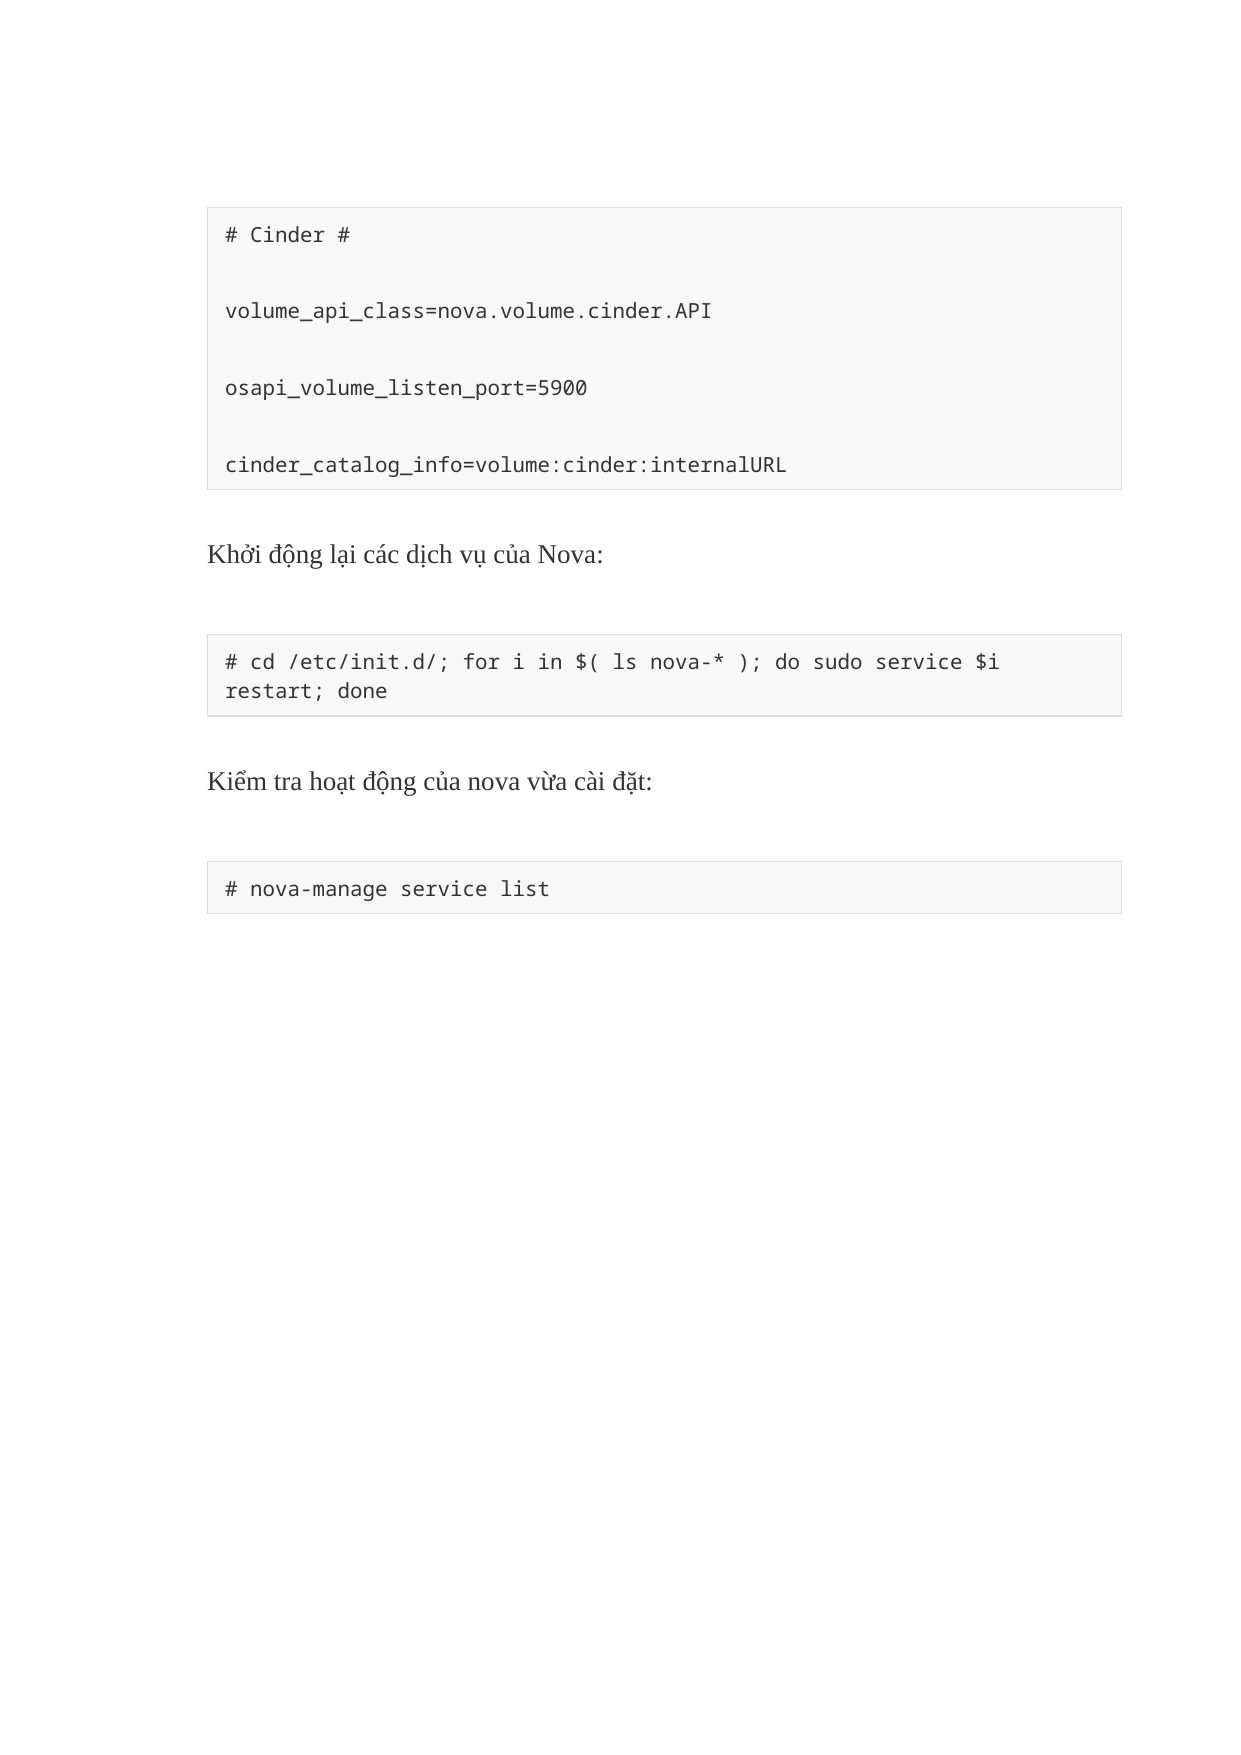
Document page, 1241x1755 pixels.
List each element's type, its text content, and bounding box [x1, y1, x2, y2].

text # cd /etc/init.d/; for i in $( ls nova-* ); do sudo service $i restart; done [208, 635, 1121, 715]
text volume_api_class=nova.volume.cinder.API [208, 283, 1121, 325]
text osapi_volume_listen_port=5900 [208, 360, 1121, 402]
text Kiểm tra hoạt động của nova vừa cài đặt: [207, 765, 1122, 797]
text # nova-manage service list [208, 862, 1121, 913]
text # Cinder # [208, 208, 1121, 248]
text Khởi động lại các dịch vụ của Nova: [207, 538, 1122, 570]
text cinder_catalog_info=volume:cinder:internalURL [208, 436, 1121, 489]
